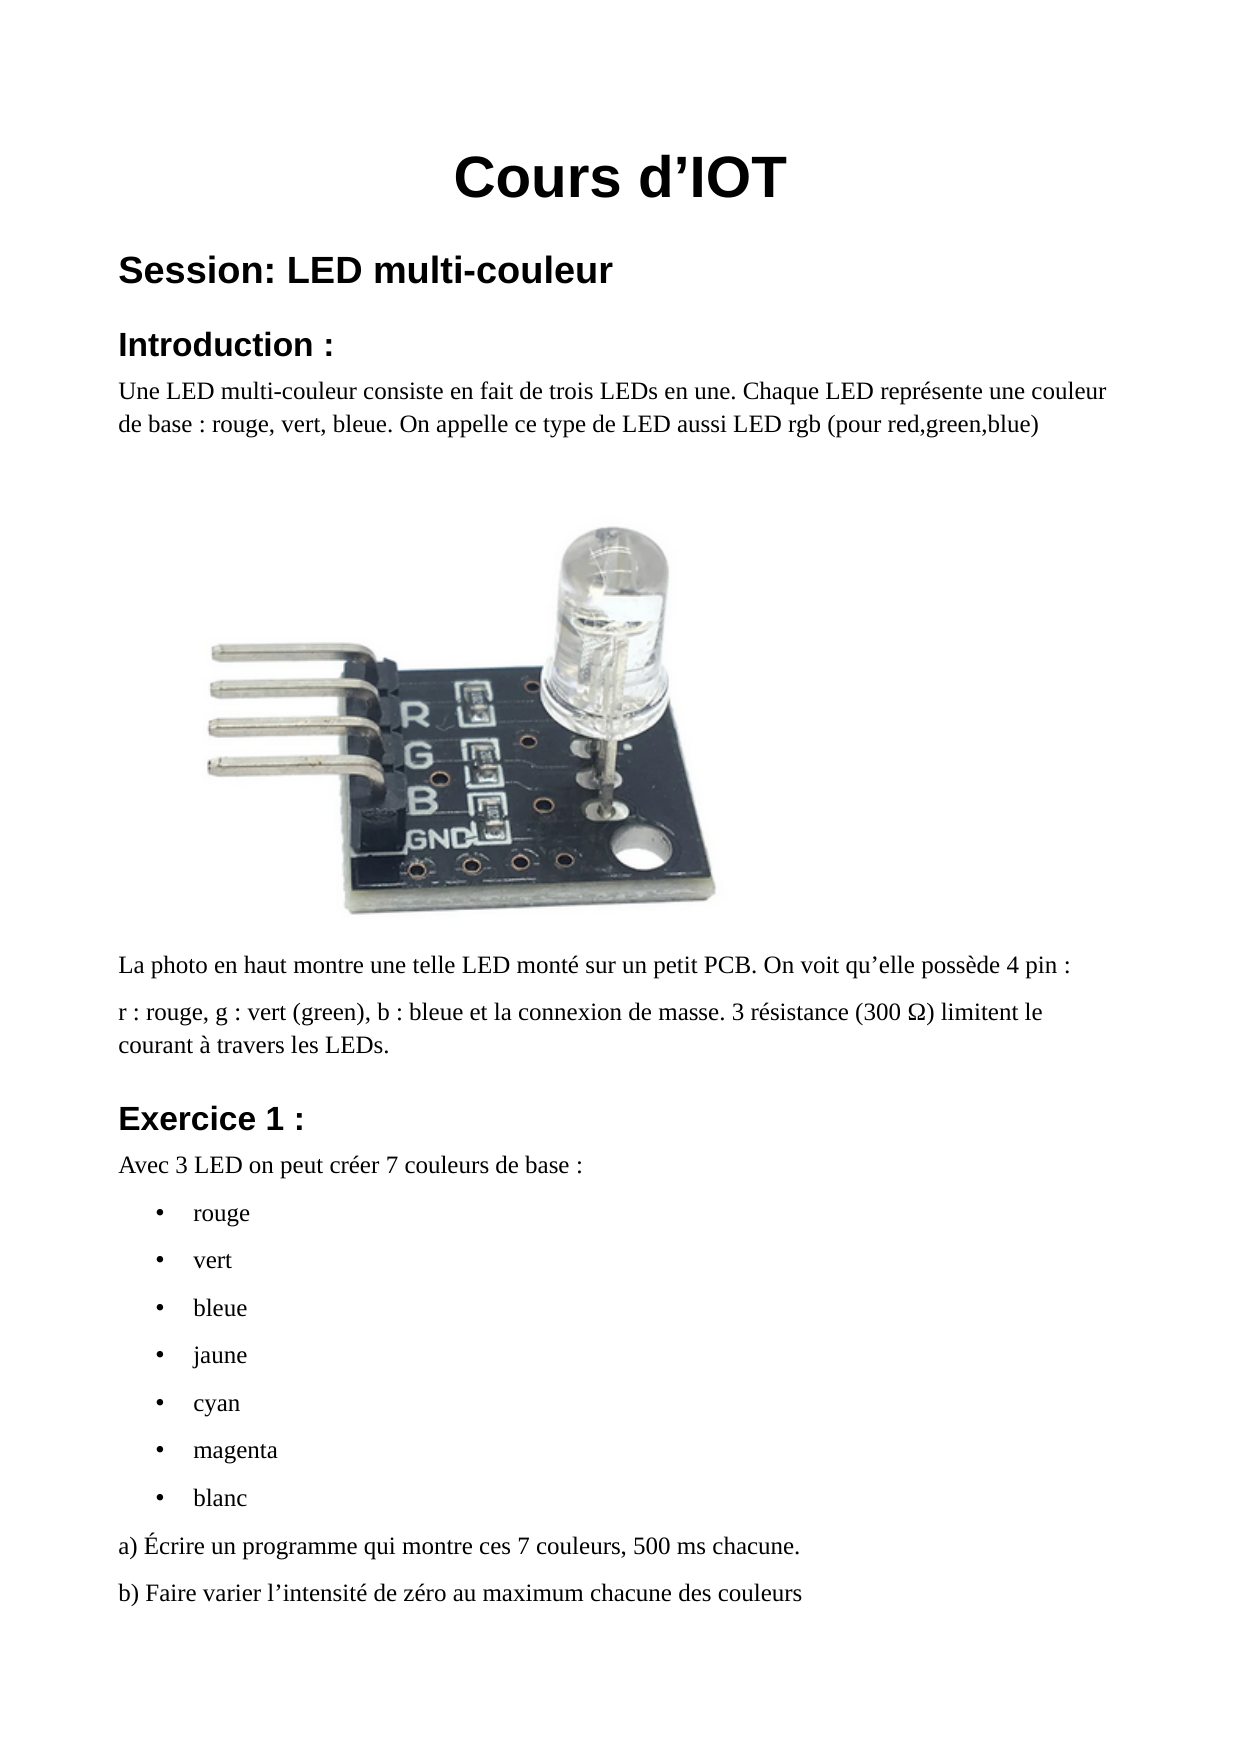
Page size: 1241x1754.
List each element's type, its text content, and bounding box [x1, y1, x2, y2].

title Cours d’IOT [118, 143, 1122, 210]
text Une LED multi-couleur consiste en fait de trois LEDs en une. Chaque LED représente une couleur de base : rouge, vert, bleue. On appelle ce type de LED aussi LED rgb (pour red,green,blue) [118, 376, 1122, 438]
list rouge [156, 1198, 1122, 1226]
list bleue [156, 1293, 1122, 1322]
subtitle Introduction : [118, 325, 1122, 363]
list jaune [156, 1340, 1122, 1369]
subtitle Exercice 1 : [118, 1099, 1122, 1137]
text a) Écrire un programme qui montre ces 7 couleurs, 500 ms chacune. [118, 1531, 1122, 1559]
list vert [156, 1245, 1122, 1274]
text b) Faire varier l’intensité de zéro au maximum chacune des couleurs [118, 1578, 1122, 1607]
list magenta [156, 1436, 1122, 1464]
subtitle Session: LED multi-couleur [118, 248, 1122, 291]
list cyan [156, 1388, 1122, 1417]
picture [145, 464, 780, 946]
list blanc [156, 1483, 1122, 1512]
text Avec 3 LED on peut créer 7 couleurs de base : [118, 1150, 1122, 1179]
text La photo en haut montre une telle LED monté sur un petit PCB. On voit qu’elle possède 4 pin : [118, 456, 1122, 978]
text r : rouge, g : vert (green), b : bleue et la connexion de masse. 3 résistance (300 Ω) limitent le courant à travers les LEDs. [118, 997, 1122, 1059]
